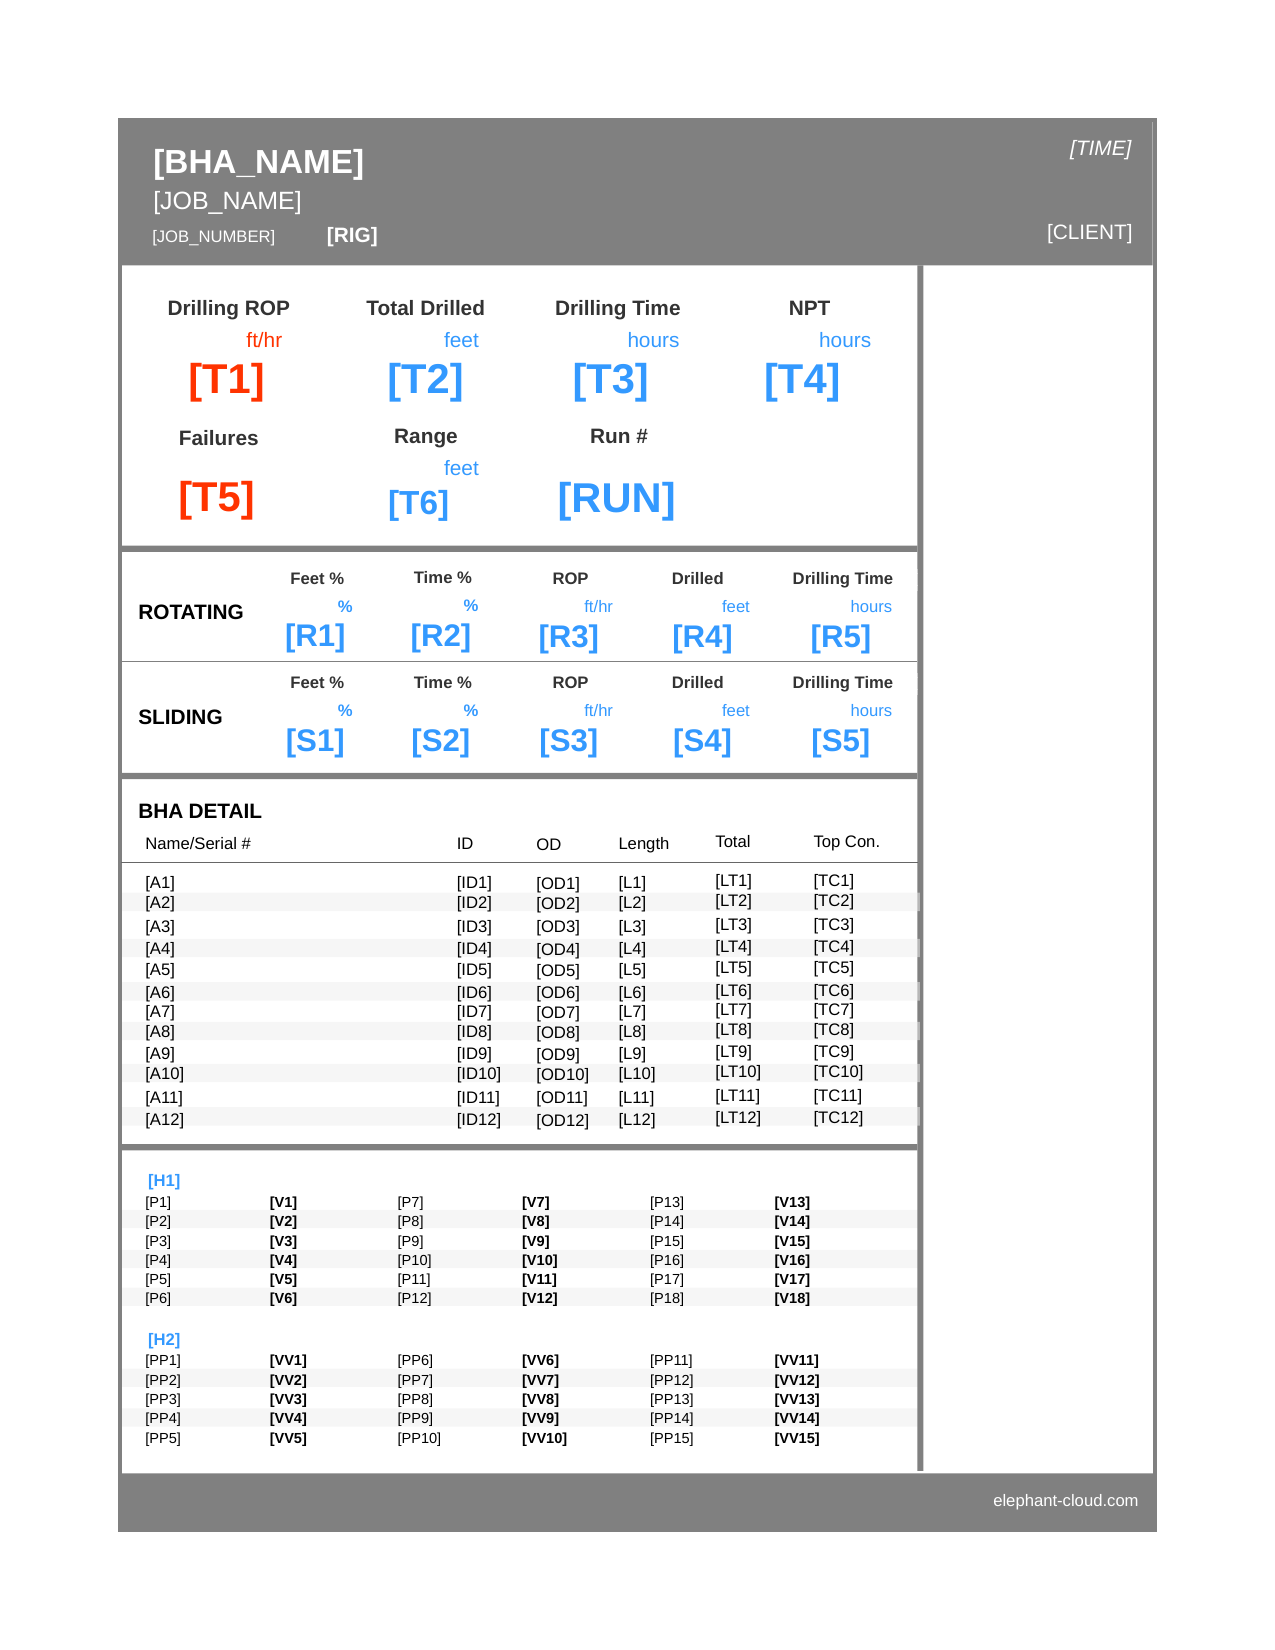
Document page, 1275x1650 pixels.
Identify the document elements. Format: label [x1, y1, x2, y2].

picture [243, 673, 762, 695]
picture [243, 568, 762, 591]
picture [768, 569, 918, 591]
picture [934, 273, 1142, 1466]
picture [245, 701, 916, 762]
picture [245, 596, 916, 658]
picture [768, 673, 918, 695]
